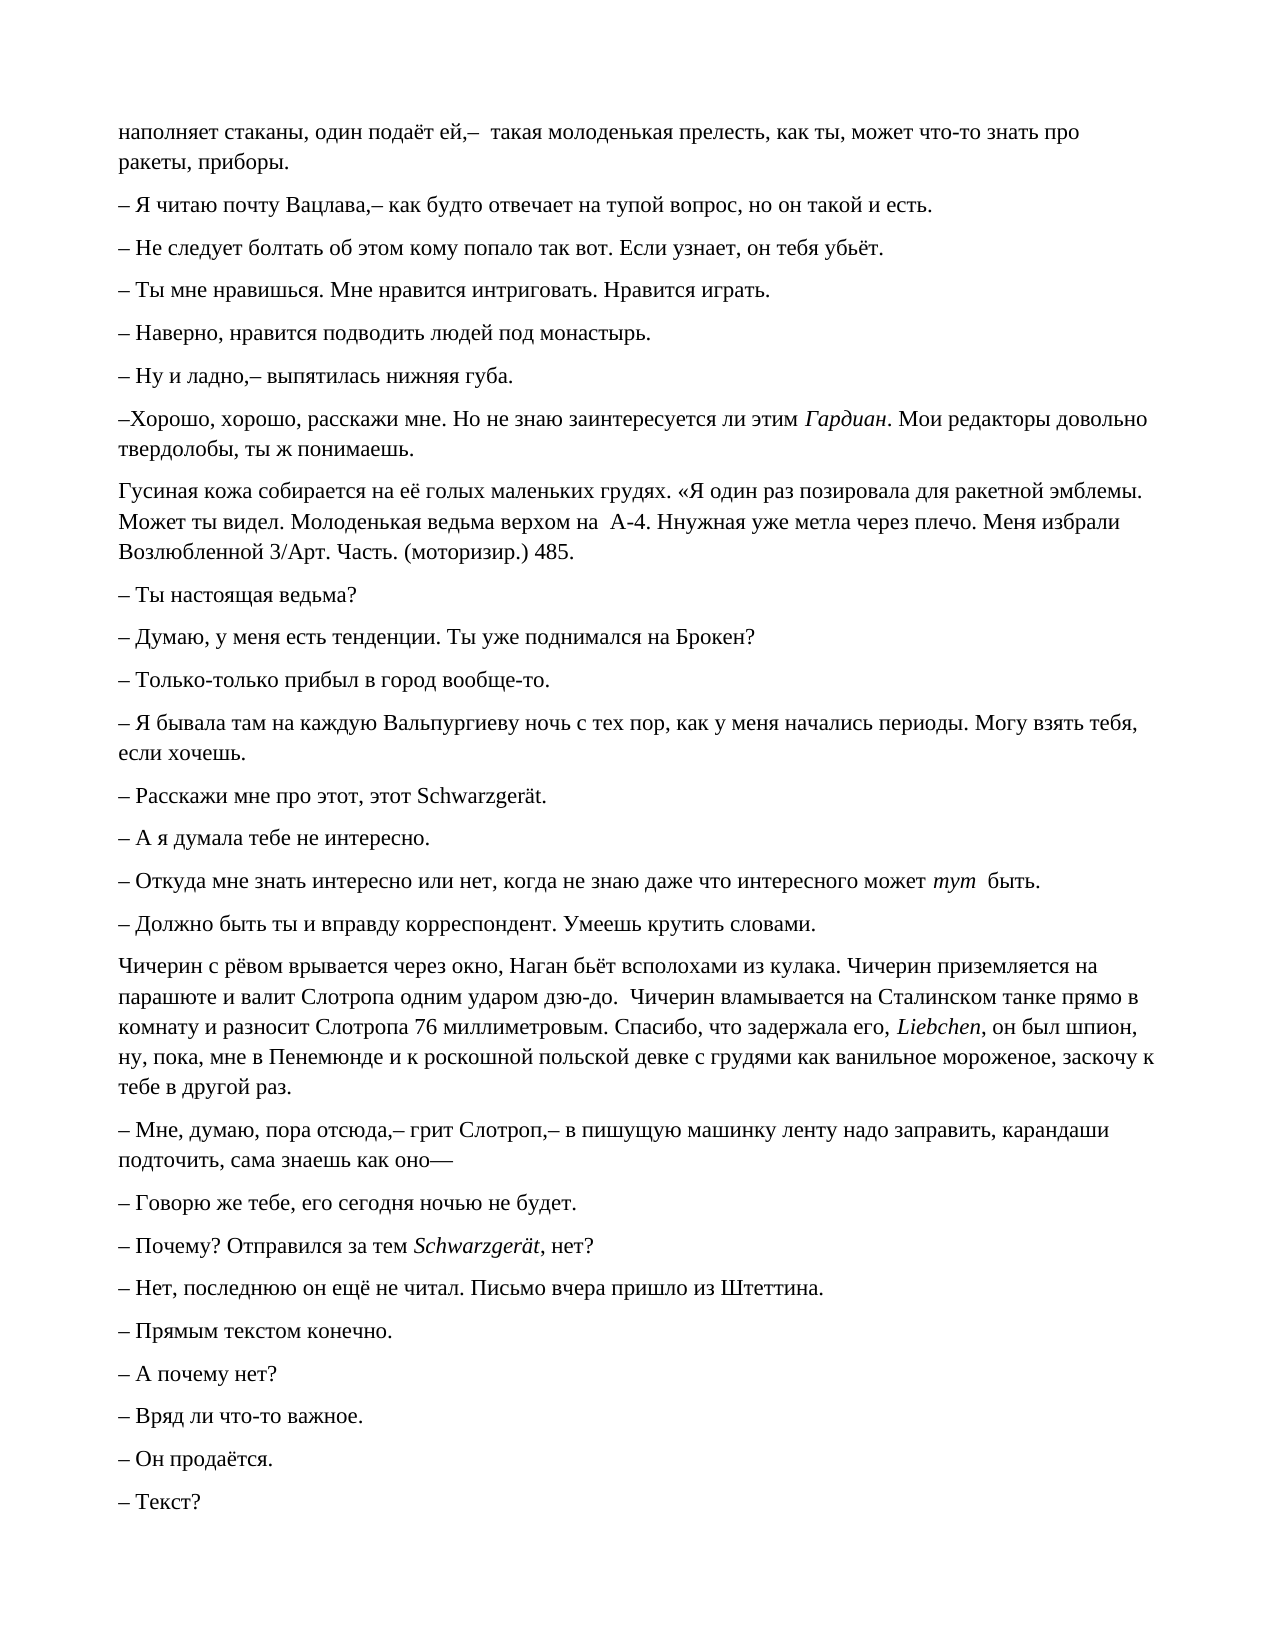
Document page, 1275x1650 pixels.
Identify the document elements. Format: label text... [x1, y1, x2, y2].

text – Только-только прибыл в город вообще-то. [118, 666, 1157, 692]
text – Вряд ли что-то важное. [118, 1402, 1157, 1429]
text – Прямым текстом конечно. [118, 1317, 1157, 1343]
text – А почему нет? [118, 1360, 1157, 1386]
text –Хорошо, хорошо, расскажи мне. Но не знаю заинтересуется ли этим Гардиан. Мои редакторы довольно твердолобы, ты ж понимаешь. [118, 404, 1157, 461]
text – Расскажи мне про этот, этот Schwarzgerät. [118, 782, 1157, 808]
text – Не следует болтать об этом кому попало так вот. Если узнает, он тебя убьёт. [118, 234, 1157, 260]
text – Откуда мне знать интересно или нет, когда не знаю даже что интересного может тут быть. [118, 867, 1157, 893]
text – А я думала тебе не интересно. [118, 824, 1157, 851]
text – Он продаётся. [118, 1445, 1157, 1472]
text наполняет стаканы, один подаёт ей,– такая молоденькая прелесть, как ты, может что-то знать про ракеты, приборы. [118, 118, 1157, 175]
text – Я бывала там на каждую Вальпургиеву ночь с тех пор, как у меня начались периоды. Могу взять тебя, если хочешь. [118, 709, 1157, 765]
text – Ты мне нравишься. Мне нравится интриговать. Нравится играть. [118, 276, 1157, 303]
text – Наверно, нравится подводить людей под монастырь. [118, 319, 1157, 346]
text Чичерин с рёвом врывается через окно, Наган бьёт всполохами из кулака. Чичерин приземляется на парашюте и валит Слотропа одним ударом дзю-до. Чичерин вламывается на Сталинском танке прямо в комнату и разносит Слотропа 76 миллиметровым. Спасибо, что задержала его, Liebchen, он был шпион, ну, пока, мне в Пенемюнде и к роскошной польской девке с грудями как ванильное мороженое, заскочу к тебе в другой раз. [118, 952, 1157, 1100]
text – Ты настоящая ведьма? [118, 581, 1157, 607]
text – Текст? [118, 1488, 1157, 1514]
text – Думаю, у меня есть тенденции. Ты уже поднимался на Брокен? [118, 623, 1157, 650]
text – Говорю же тебе, его сегодня ночью не будет. [118, 1189, 1157, 1215]
text – Мне, думаю, пора отсюда,– грит Слотроп,– в пишущую машинку ленту надо заправить, карандаши подточить, сама знаешь как оно— [118, 1116, 1157, 1173]
text – Ну и ладно,– выпятилась нижняя губа. [118, 362, 1157, 388]
text – Почему? Отправился за тем Schwarzgerät, нет? [118, 1232, 1157, 1258]
text Гусиная кожа собирается на её голых маленьких грудях. «Я один раз позировала для ракетной эмблемы. Может ты видел. Молоденькая ведьма верхом на А-4. Ннужная уже метла через плечо. Меня избрали Возлюбленной 3/Арт. Часть. (моторизир.) 485. [118, 477, 1157, 564]
text – Нет, последнюю он ещё не читал. Письмо вчера пришло из Штеттина. [118, 1274, 1157, 1301]
text – Я читаю почту Вацлава,– как будто отвечает на тупой вопрос, но он такой и есть. [118, 191, 1157, 217]
text – Должно быть ты и вправду корреспондент. Умеешь крутить словами. [118, 910, 1157, 936]
